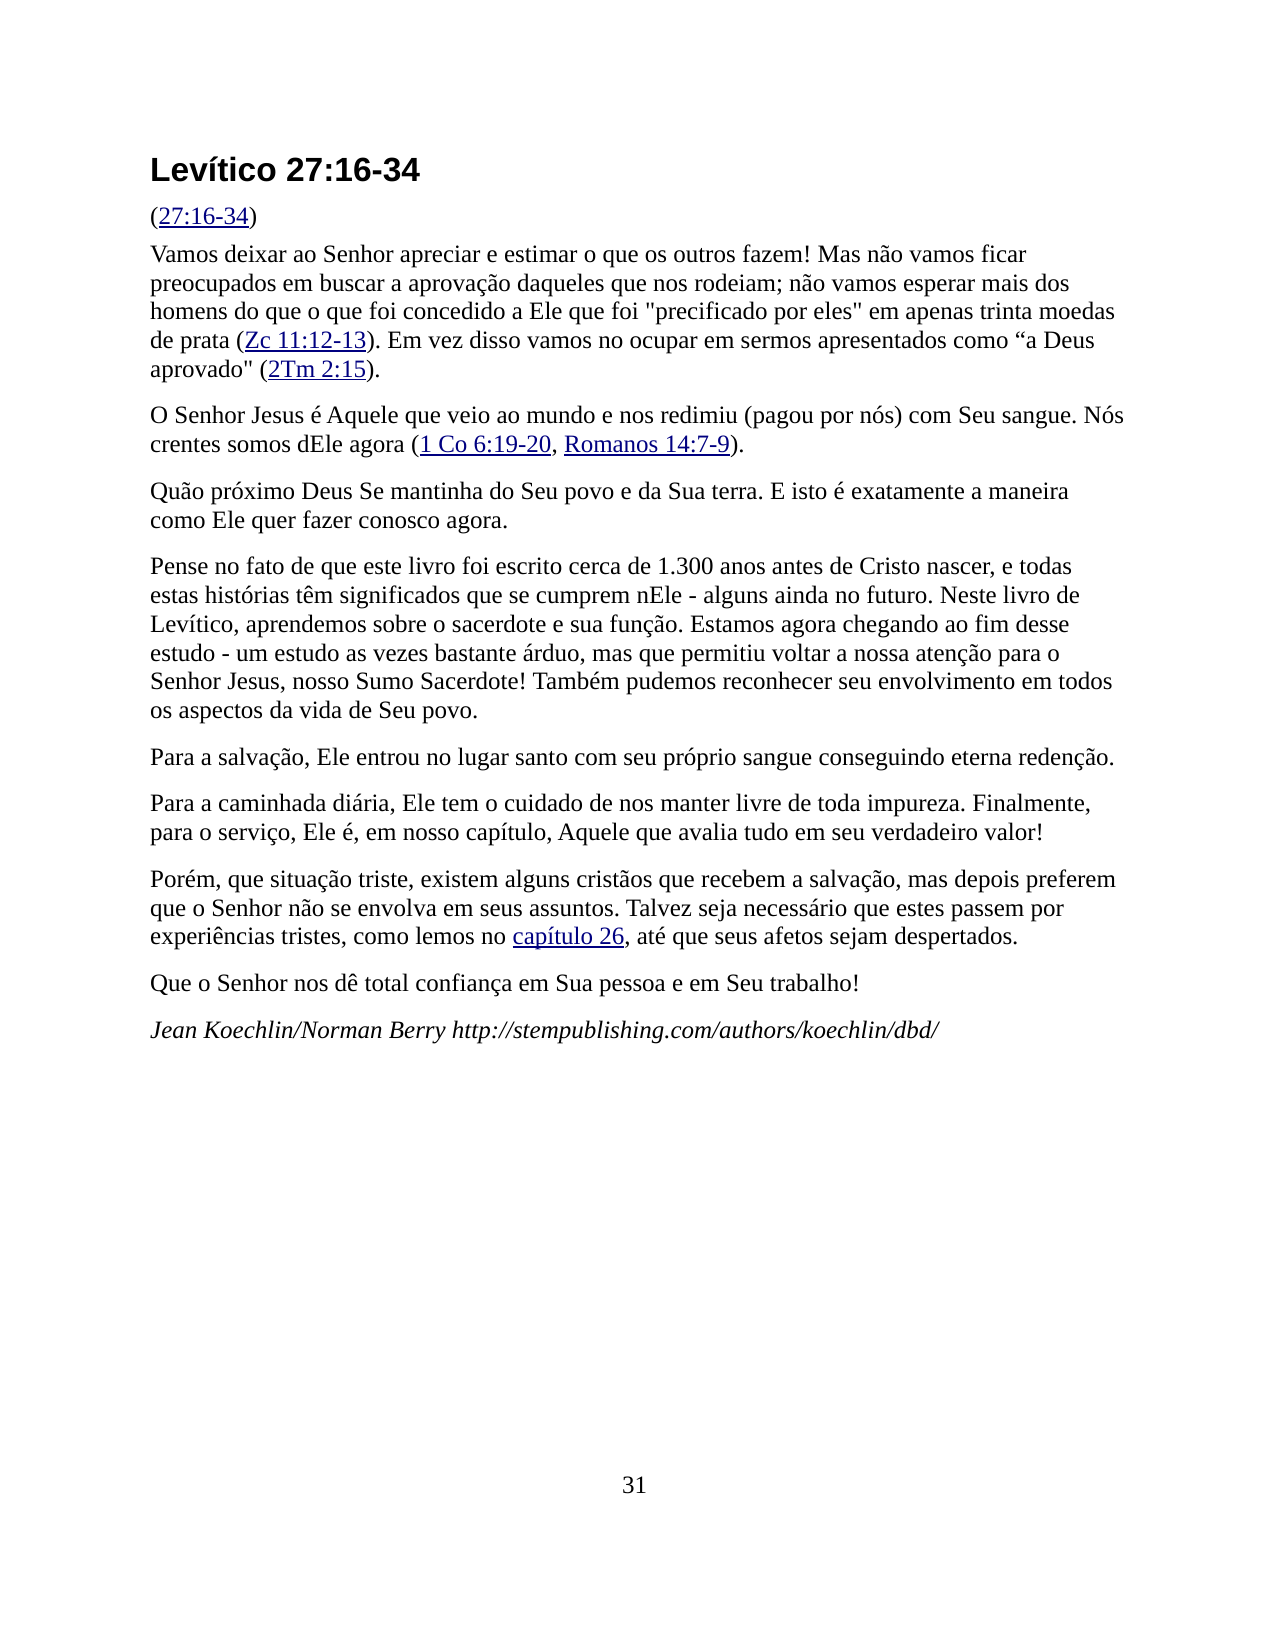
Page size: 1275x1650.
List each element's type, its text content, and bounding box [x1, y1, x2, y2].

text Para a salvação, Ele entrou no lugar santo com seu próprio sangue conseguindo eterna redenção. [150, 742, 1125, 771]
text Para a caminhada diária, Ele tem o cuidado de nos manter livre de toda impureza. Finalmente, para o serviço, Ele é, em nosso capítulo, Aquele que avalia tudo em seu verdadeiro valor! [150, 788, 1125, 846]
text Vamos deixar ao Senhor apreciar e estimar o que os outros fazem! Mas não vamos ficar preocupados em buscar a aprovação daqueles que nos rodeiam; não vamos esperar mais dos homens do que o que foi concedido a Ele que foi "precificado por eles" em apenas trinta moedas de prata (Zc 11:12-13). Em vez disso vamos no ocupar em sermos apresentados como “a Deus aprovado" (2Tm 2:15). [150, 239, 1125, 383]
text Quão próximo Deus Se mantinha do Seu povo e da Sua terra. E isto é exatamente a maneira como Ele quer fazer conosco agora. [150, 476, 1125, 533]
text Pense no fato de que este livro foi escrito cerca de 1.300 anos antes de Cristo nascer, e todas estas histórias têm significados que se cumprem nEle - alguns ainda no futuro. Neste livro de Levítico, aprendemos sobre o sacerdote e sua função. Estamos agora chegando ao fim desse estudo - um estudo as vezes bastante árduo, mas que permitiu voltar a nossa atenção para o Senhor Jesus, nosso Sumo Sacerdote! Também pudemos reconhecer seu envolvimento em todos os aspectos da vida de Seu povo. [150, 551, 1125, 724]
text O Senhor Jesus é Aquele que veio ao mundo e nos redimiu (pagou por nós) com Seu sangue. Nós crentes somos dEle agora (1 Co 6:19-20, Romanos 14:7-9). [150, 401, 1125, 458]
text Que o Senhor nos dê total confiança em Sua pessoa e em Seu trabalho! [150, 968, 1125, 997]
text Jean Koechlin/Norman Berry http://stempublishing.com/authors/koechlin/dbd/ [150, 1015, 1125, 1043]
text (27:16-34) [150, 201, 1125, 230]
subtitle Levítico 27:16-34 [150, 150, 1125, 189]
text Porém, que situação triste, existem alguns cristãos que recebem a salvação, mas depois preferem que o Senhor não se envolva em seus assuntos. Talvez seja necessário que estes passem por experiências tristes, como lemos no capítulo 26, até que seus afetos sejam despertados. [150, 864, 1125, 950]
